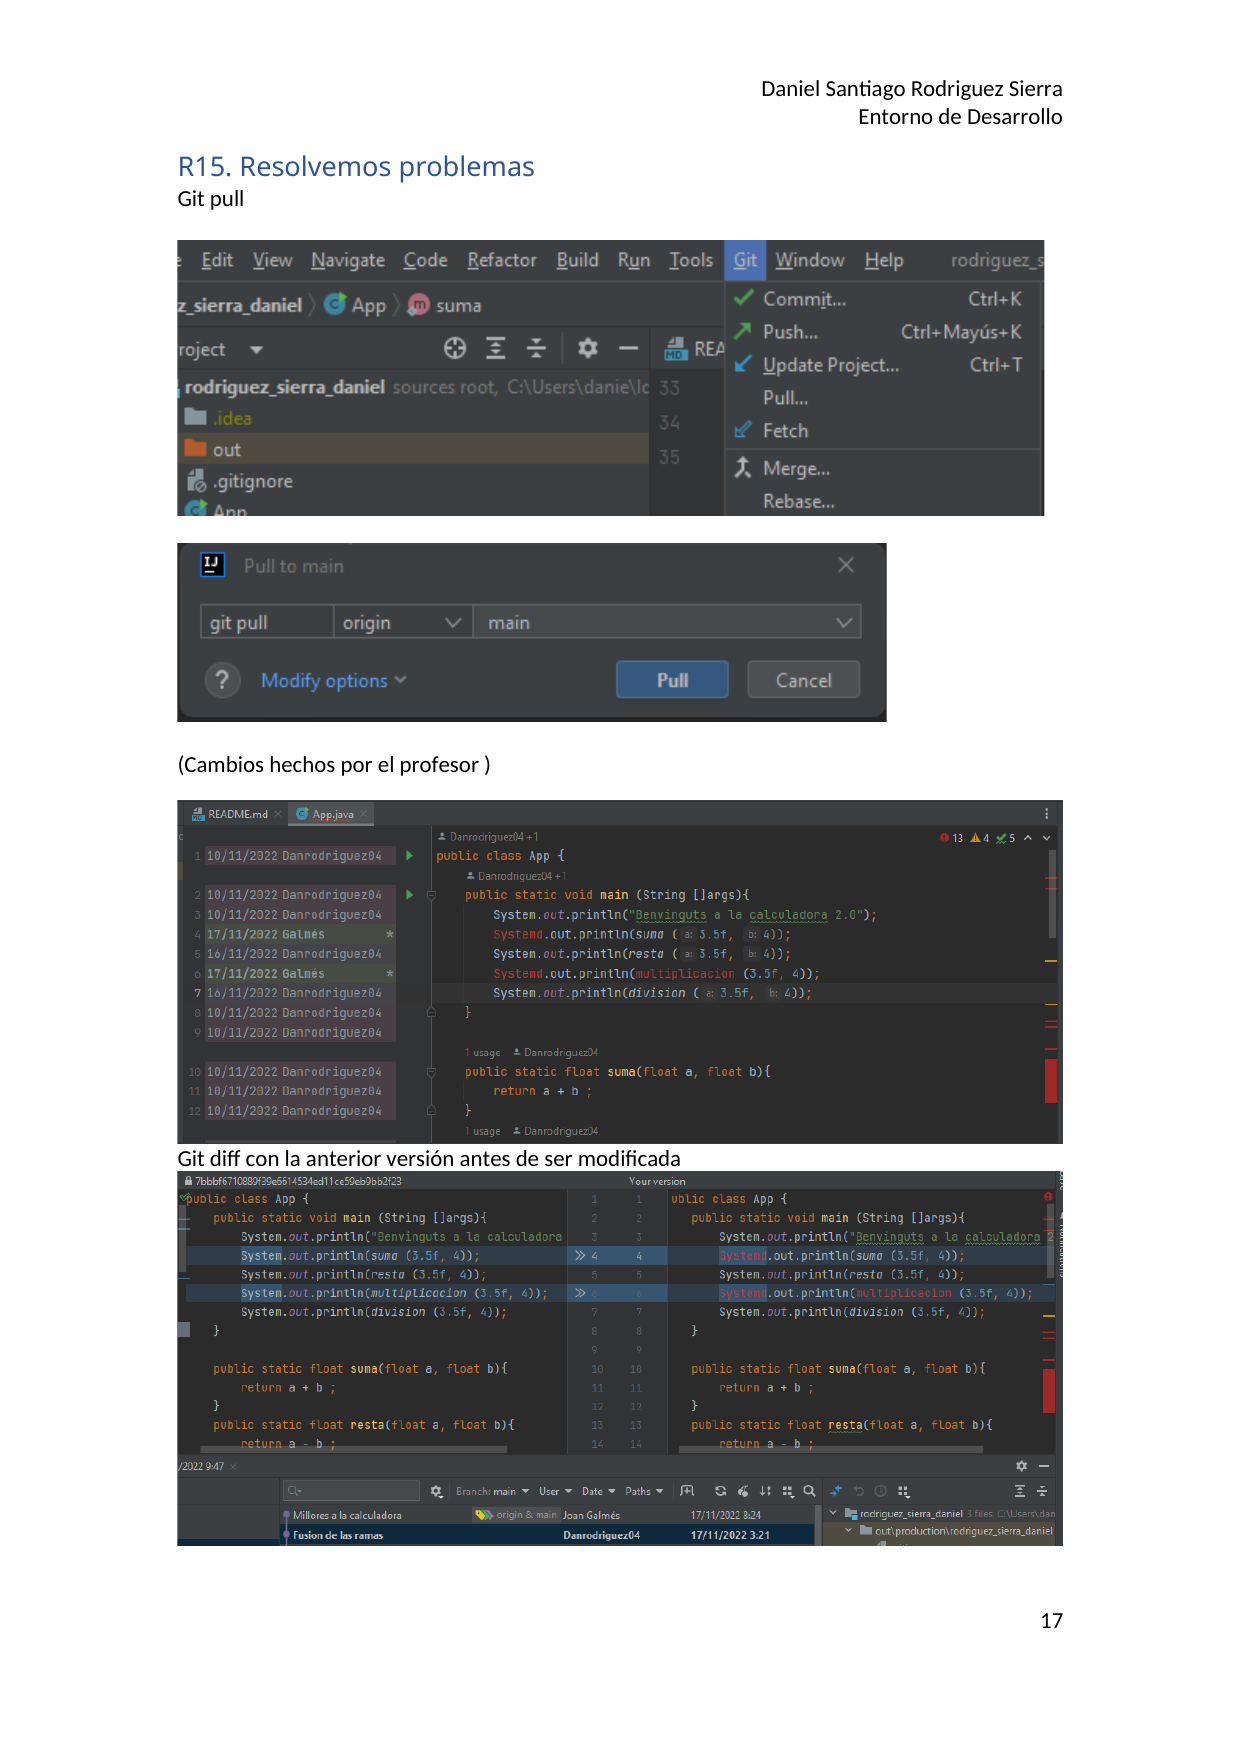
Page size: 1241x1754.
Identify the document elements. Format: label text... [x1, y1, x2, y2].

subtitle R15. Resolvemos problemas [177, 148, 1063, 184]
text Git pull [177, 184, 1063, 212]
text Git diff con la anterior versión antes de ser modificada [177, 1144, 1063, 1171]
text (Cambios hechos por el profesor ) [177, 750, 1063, 778]
text [177, 778, 1063, 800]
